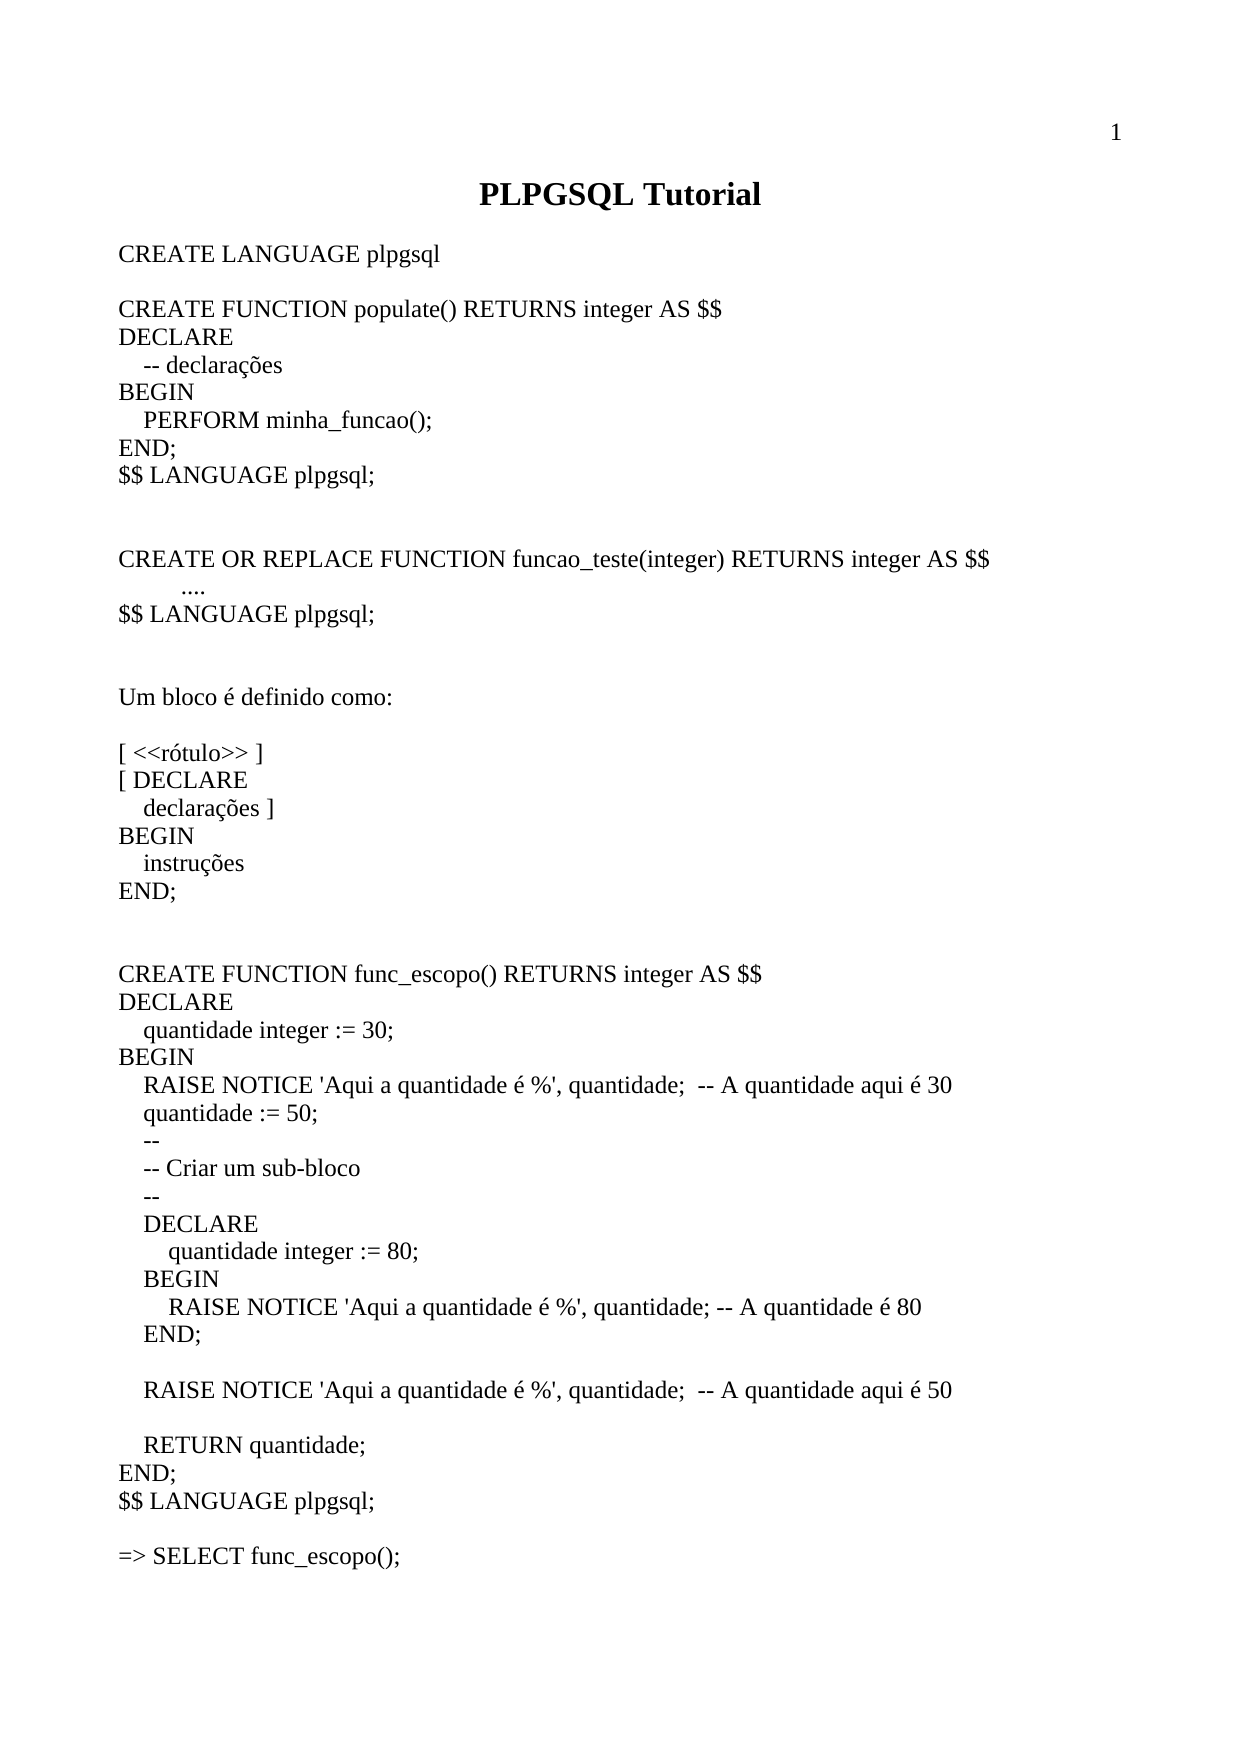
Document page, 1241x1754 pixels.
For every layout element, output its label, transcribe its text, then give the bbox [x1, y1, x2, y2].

text CREATE LANGUAGE plpgsql [118, 240, 1122, 268]
text .... [118, 572, 1122, 600]
text declarações ] [118, 794, 1122, 822]
text END; [118, 877, 1122, 905]
text -- declarações [118, 351, 1122, 378]
text END; [118, 434, 1122, 462]
text $$ LANGUAGE plpgsql; [118, 1487, 1122, 1514]
text RAISE NOTICE 'Aqui a quantidade é %', quantidade; -- A quantidade aqui é 30 [118, 1071, 1122, 1099]
text -- Criar um sub-bloco [118, 1154, 1122, 1182]
text RAISE NOTICE 'Aqui a quantidade é %', quantidade; -- A quantidade aqui é 50 [118, 1376, 1122, 1404]
text DECLARE [118, 323, 1122, 351]
text CREATE FUNCTION populate() RETURNS integer AS $$ [118, 295, 1122, 323]
text PLPGSQL Tutorial [118, 175, 1122, 212]
text $$ LANGUAGE plpgsql; [118, 462, 1122, 489]
text DECLARE [118, 988, 1122, 1016]
text [ <<rótulo>> ] [118, 739, 1122, 766]
text quantidade integer := 30; [118, 1016, 1122, 1043]
text BEGIN [118, 1265, 1122, 1293]
text Um bloco é definido como: [118, 683, 1122, 711]
text BEGIN [118, 822, 1122, 849]
text DECLARE [118, 1210, 1122, 1237]
text CREATE FUNCTION func_escopo() RETURNS integer AS $$ [118, 960, 1122, 988]
text END; [118, 1321, 1122, 1348]
text BEGIN [118, 378, 1122, 406]
text => SELECT func_escopo(); [118, 1542, 1122, 1570]
text quantidade := 50; [118, 1099, 1122, 1127]
text PERFORM minha_funcao(); [118, 406, 1122, 434]
text quantidade integer := 80; [118, 1237, 1122, 1265]
text CREATE OR REPLACE FUNCTION funcao_teste(integer) RETURNS integer AS $$ [118, 545, 1122, 572]
text END; [118, 1459, 1122, 1487]
text [ DECLARE [118, 766, 1122, 794]
text -- [118, 1127, 1122, 1154]
text instruções [118, 849, 1122, 877]
text $$ LANGUAGE plpgsql; [118, 600, 1122, 628]
text -- [118, 1182, 1122, 1210]
text RAISE NOTICE 'Aqui a quantidade é %', quantidade; -- A quantidade é 80 [118, 1293, 1122, 1321]
text BEGIN [118, 1043, 1122, 1071]
text RETURN quantidade; [118, 1431, 1122, 1459]
